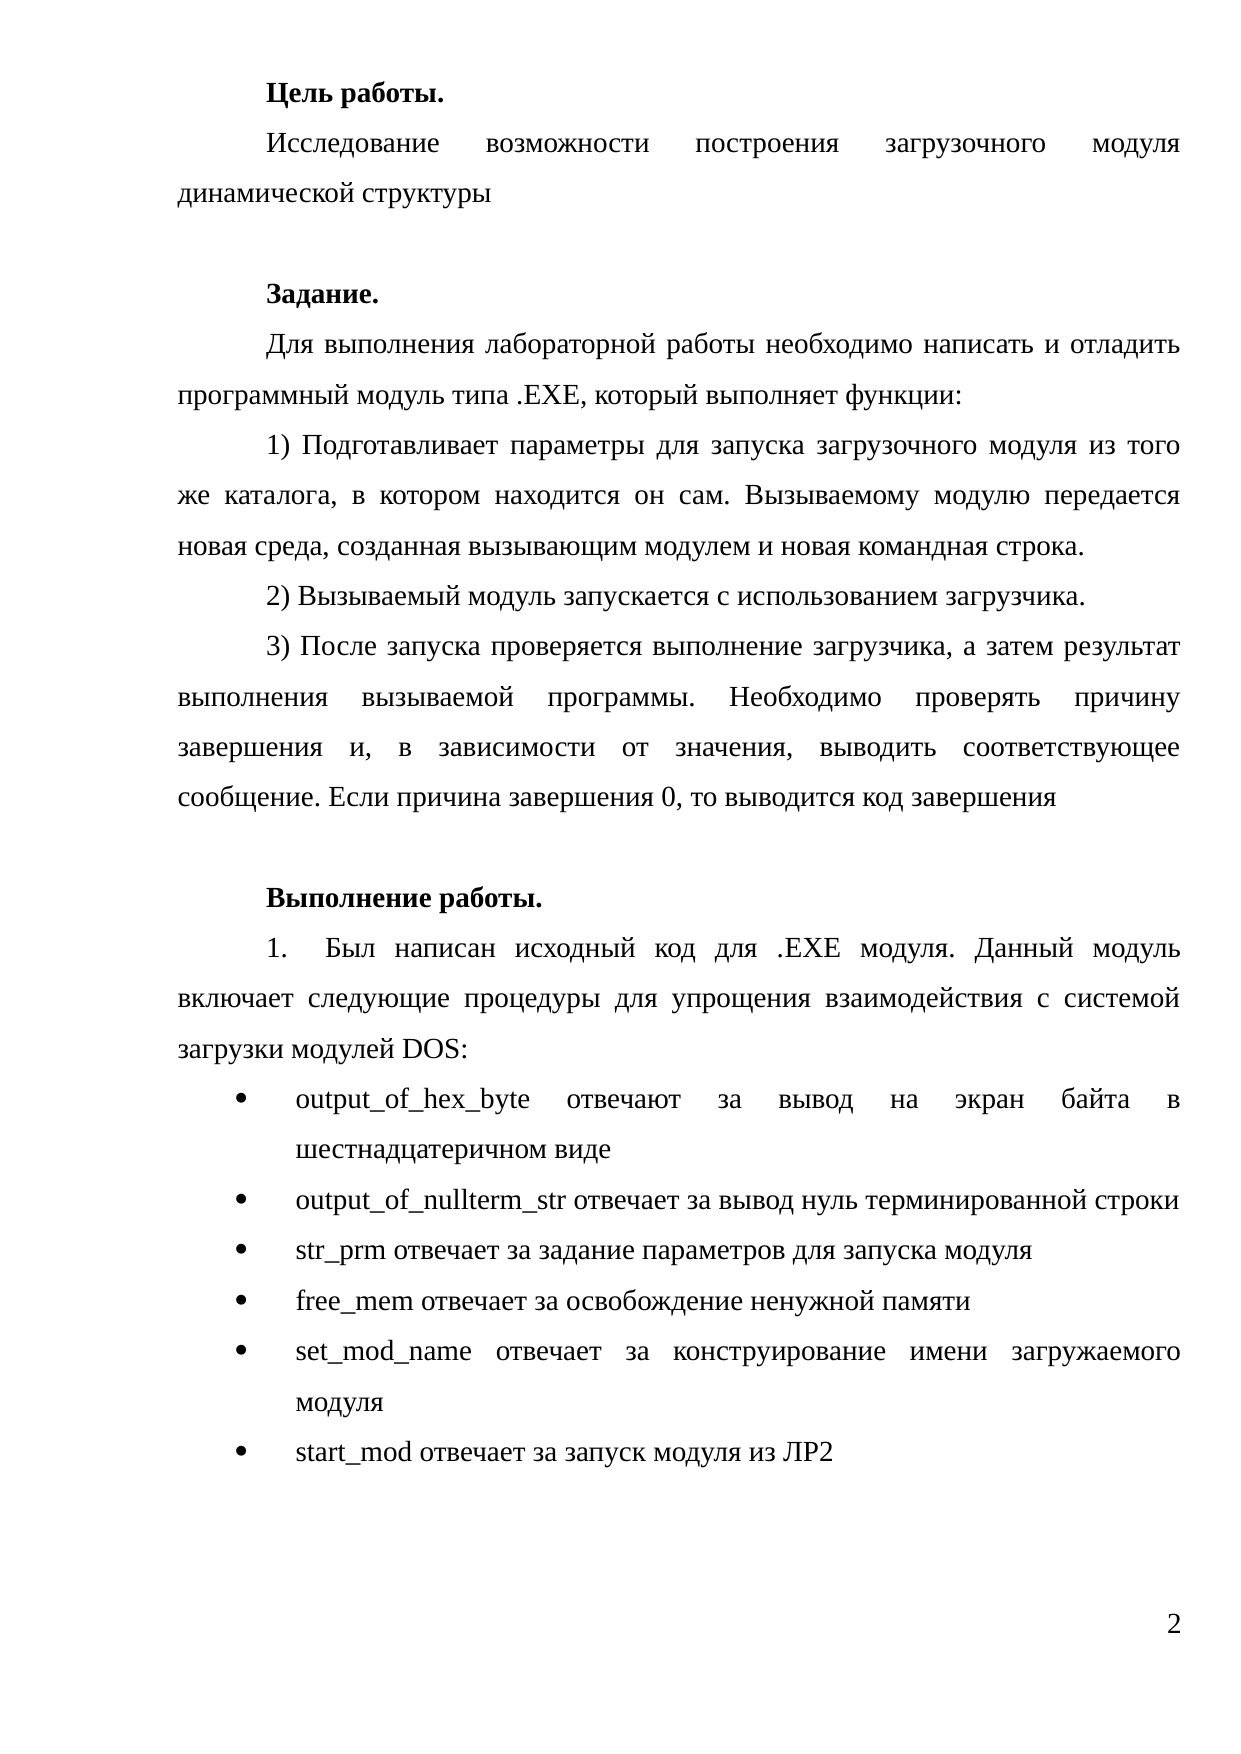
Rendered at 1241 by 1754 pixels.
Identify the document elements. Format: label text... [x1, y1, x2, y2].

list set_mod_name отвечает за конструирование имени загружаемого модуля [236, 1333, 1181, 1417]
subtitle Выполнение работы. [177, 880, 1181, 913]
subtitle 1) Подготавливает параметры для запуска загрузочного модуля из того же каталога, в котором находится он сам. Вызываемому модулю передается новая среда, созданная вызывающим модулем и новая командная строка. [177, 427, 1181, 561]
list str_prm отвечает за задание параметров для запуска модуля [236, 1232, 1181, 1266]
subtitle 2) Вызываемый модуль запускается с использованием загрузчика. [177, 578, 1181, 612]
subtitle 3) После запуска проверяется выполнение загрузчика, а затем результат выполнения вызываемой программы. Необходимо проверять причину завершения и, в зависимости от значения, выводить соответствующее сообщение. Если причина завершения 0, то выводится код завершения [177, 628, 1181, 813]
list output_of_hex_byte отвечают за вывод на экран байта в шестнадцатеричном виде [236, 1081, 1181, 1165]
list start_mod отвечает за запуск модуля из ЛР2 [236, 1434, 1181, 1468]
subtitle Исследование возможности построения загрузочного модуля динамической структуры [177, 125, 1181, 209]
list free_mem отвечает за освобождение ненужной памяти [236, 1283, 1181, 1316]
subtitle Задание. [177, 276, 1181, 310]
subtitle Для выполнения лабораторной работы необходимо написать и отладить программный модуль типа .ЕХЕ, который выполняет функции: [177, 327, 1181, 410]
subtitle Цель работы. [177, 75, 1181, 108]
list Был написан исходный код для .EXE модуля. Данный модуль включает следующие процедуры для упрощения взаимодействия с системой загрузки модулей DOS: [177, 930, 1181, 1064]
list output_of_nullterm_str отвечает за вывод нуль терминированной строки [236, 1182, 1181, 1216]
